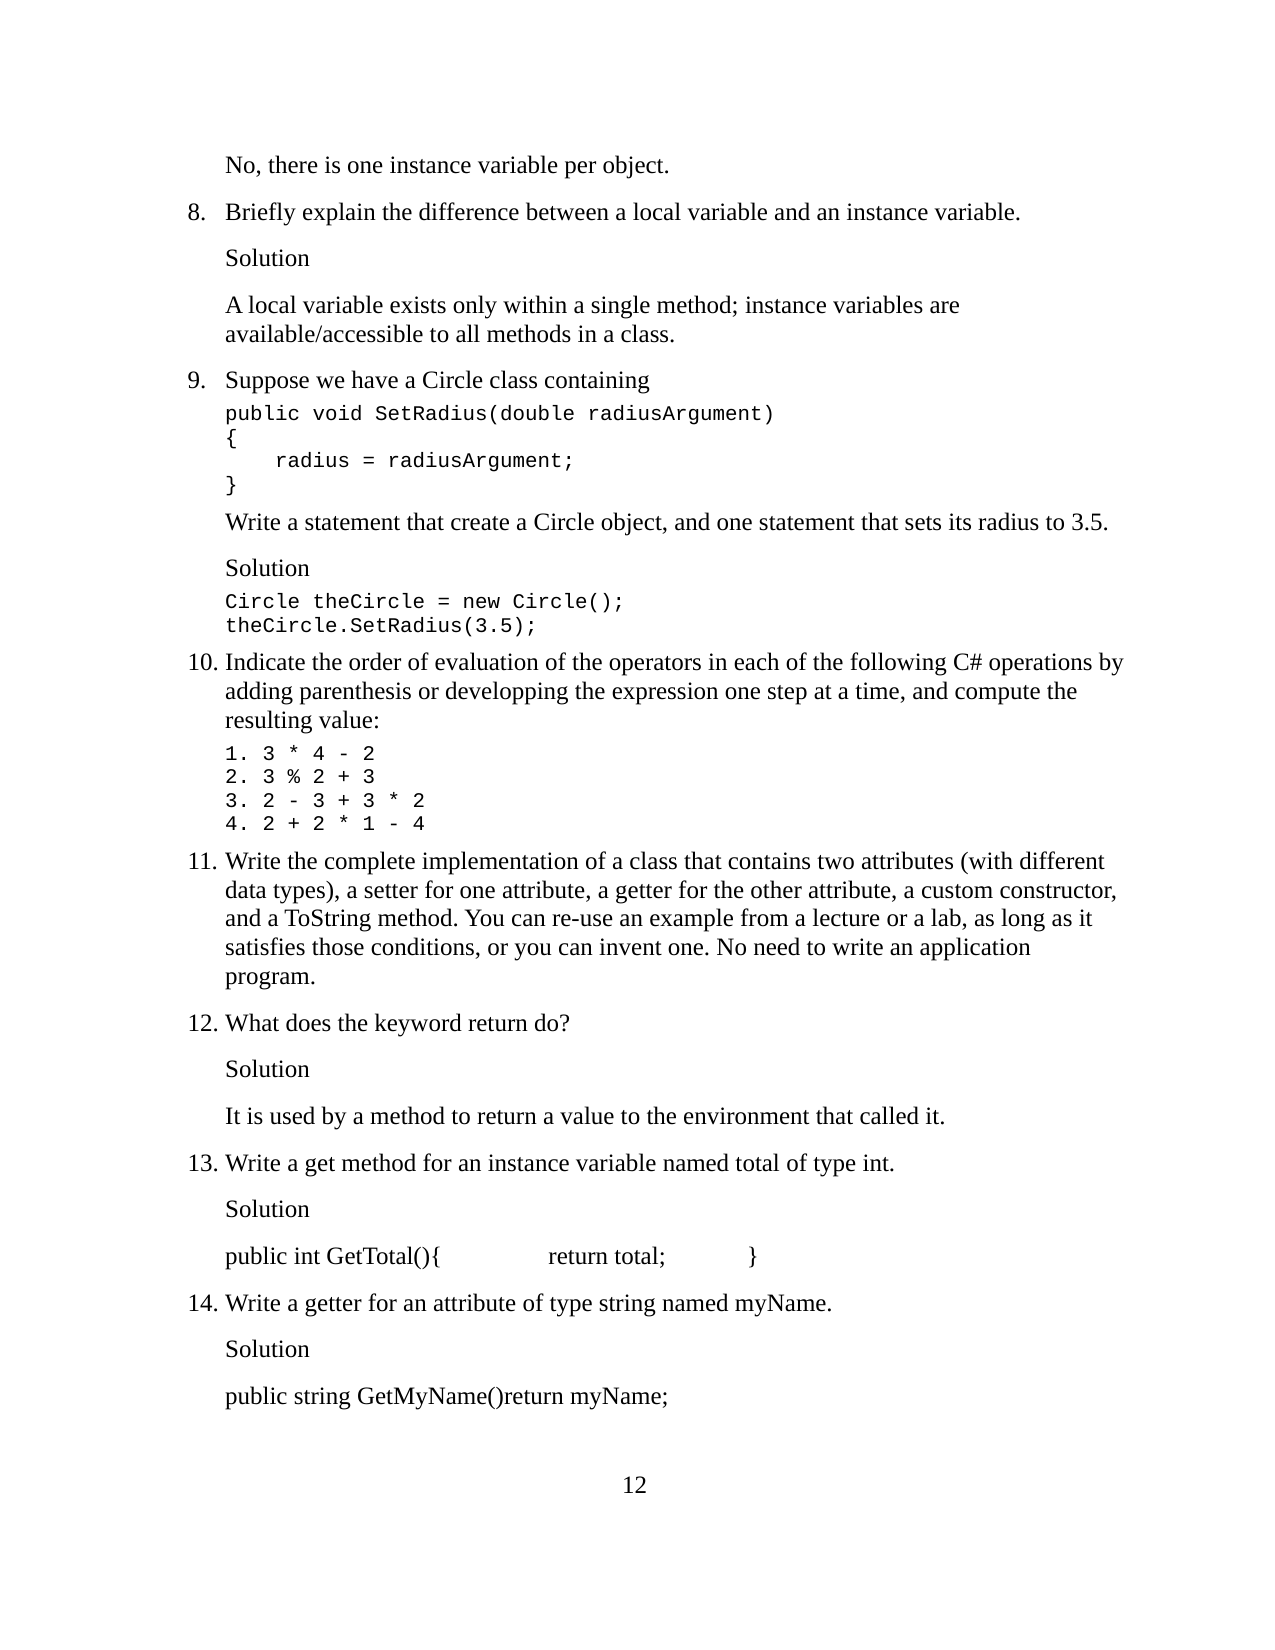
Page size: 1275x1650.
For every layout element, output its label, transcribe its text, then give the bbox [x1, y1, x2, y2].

list A local variable exists only within a single method; instance variables are available/accessible to all methods in a class. [187, 290, 1125, 347]
list No, there is one instance variable per object. [187, 150, 1125, 179]
list It is used by a method to return a value to the environment that called it. [187, 1101, 1125, 1130]
list radius = radiusArgument; [187, 450, 1125, 474]
list Solution [187, 1054, 1125, 1083]
list public string GetMyName()return myName; [187, 1381, 1125, 1410]
list What does the keyword return do? [187, 1008, 1125, 1036]
list { [187, 427, 1125, 450]
list public void SetRadius(double radiusArgument) [187, 403, 1125, 427]
list Suppose we have a Circle class containing [187, 365, 1125, 394]
list theCircle.SetRadius(3.5); [187, 615, 1125, 638]
list Solution [187, 553, 1125, 582]
list } [187, 474, 1125, 498]
list 3 * 4 - 2 [225, 742, 1125, 766]
list public int GetTotal(){ return total; } [187, 1241, 1125, 1270]
list Write a getter for an attribute of type string named myName. [187, 1288, 1125, 1316]
list Solution [187, 1334, 1125, 1363]
list Circle theCircle = new Circle(); [187, 591, 1125, 615]
list 2 + 2 * 1 - 4 [225, 813, 1125, 837]
list 3 % 2 + 3 [225, 766, 1125, 790]
list Solution [187, 1194, 1125, 1223]
list Indicate the order of evaluation of the operators in each of the following C# operations by adding parenthesis or developping the expression one step at a time, and compute the resulting value: [187, 647, 1125, 733]
list Write the complete implementation of a class that contains two attributes (with different data types), a setter for one attribute, a getter for the other attribute, a custom constructor, and a ToString method. You can re-use an example from a lecture or a lab, as long as it satisfies those conditions, or you can invent one. No need to write an application program. [187, 846, 1125, 990]
list Write a get method for an instance variable named total of type int. [187, 1148, 1125, 1176]
list Write a statement that create a Circle object, and one statement that sets its radius to 3.5. [187, 507, 1125, 535]
list 2 - 3 + 3 * 2 [225, 790, 1125, 813]
list Solution [187, 243, 1125, 272]
list Briefly explain the difference between a local variable and an instance variable. [187, 197, 1125, 225]
